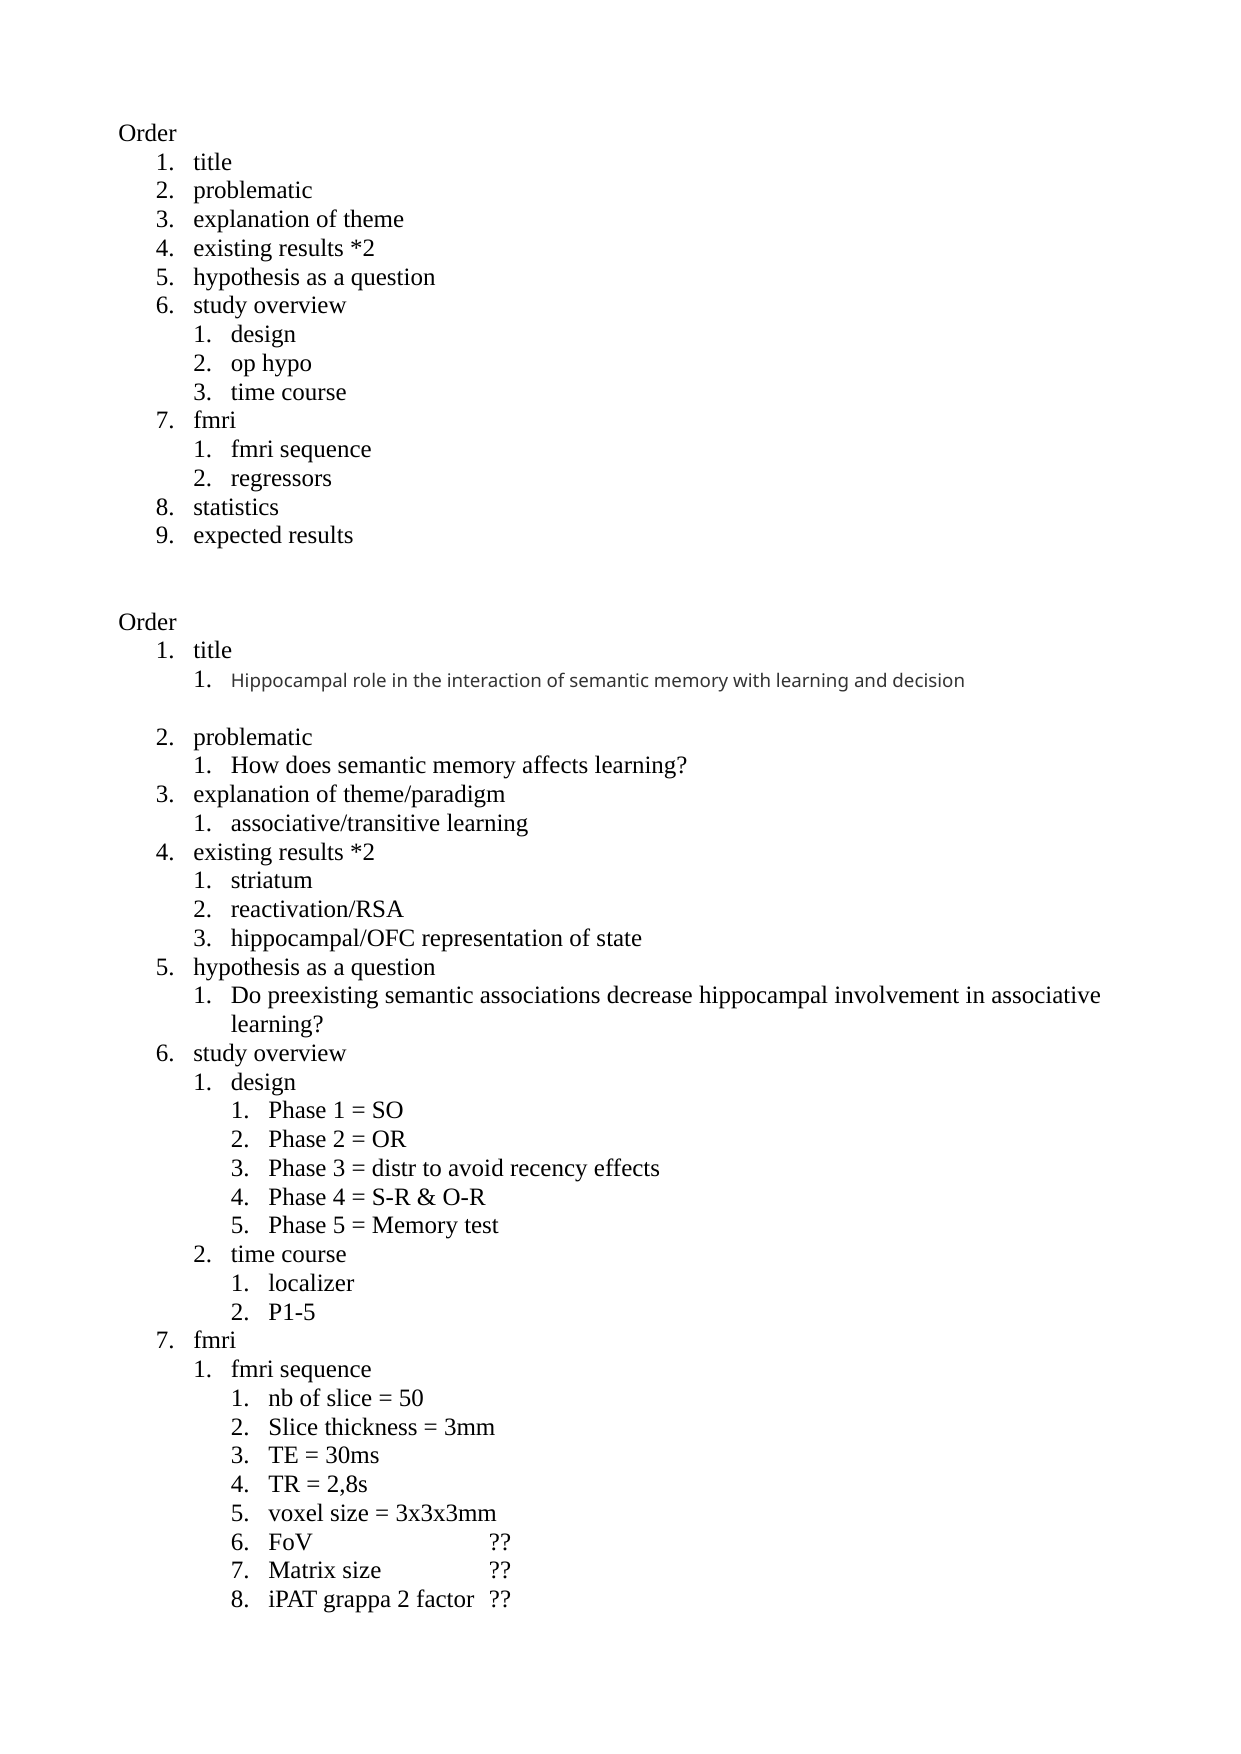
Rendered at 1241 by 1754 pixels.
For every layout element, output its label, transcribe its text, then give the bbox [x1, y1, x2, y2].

list design [193, 319, 1122, 348]
list hippocampal/OFC representation of state [193, 923, 1122, 952]
list problematic [156, 722, 1122, 751]
list Matrix size ?? [231, 1556, 1122, 1584]
list nb of slice = 50 [231, 1383, 1122, 1412]
list existing results *2 [156, 233, 1122, 262]
list fmri [156, 1326, 1122, 1354]
list Phase 5 = Memory test [231, 1211, 1122, 1239]
list FoV ?? [231, 1527, 1122, 1556]
list fmri sequence [193, 434, 1122, 463]
list Phase 4 = S-R & O-R [231, 1182, 1122, 1211]
text Order [118, 607, 1122, 636]
list study overview [156, 291, 1122, 319]
list explanation of theme [156, 204, 1122, 233]
list existing results *2 [156, 837, 1122, 866]
list study overview [156, 1038, 1122, 1067]
list title [156, 147, 1122, 176]
list iPAT grappa 2 factor ?? [231, 1584, 1122, 1613]
list hypothesis as a question [156, 262, 1122, 291]
list problematic [156, 176, 1122, 204]
list voxel size = 3x3x3mm [231, 1498, 1122, 1527]
list hypothesis as a question [156, 952, 1122, 981]
list regressors [193, 463, 1122, 492]
text Order [118, 118, 1122, 147]
list associative/transitive learning [193, 808, 1122, 837]
list Phase 2 = OR [231, 1124, 1122, 1153]
list striatum [193, 866, 1122, 894]
list localizer [231, 1268, 1122, 1297]
list time course [193, 377, 1122, 406]
list Do preexisting semantic associations decrease hippocampal involvement in associative learning? [193, 981, 1122, 1038]
list Phase 1 = SO [231, 1096, 1122, 1124]
list fmri sequence [193, 1354, 1122, 1383]
list reactivation/RSA [193, 894, 1122, 923]
list Slice thickness = 3mm [231, 1412, 1122, 1441]
list P1-5 [231, 1297, 1122, 1326]
list design [193, 1067, 1122, 1096]
list TR = 2,8s [231, 1469, 1122, 1498]
list How does semantic memory affects learning? [193, 751, 1122, 779]
list statistics [156, 492, 1122, 521]
list expected results [156, 521, 1122, 549]
list title [156, 636, 1122, 664]
list fmri [156, 406, 1122, 434]
list Phase 3 = distr to avoid recency effects [231, 1153, 1122, 1182]
list explanation of theme/paradigm [156, 779, 1122, 808]
list time course [193, 1239, 1122, 1268]
list Hippocampal role in the interaction of semantic memory with learning and decision [193, 664, 1122, 722]
list op hypo [193, 348, 1122, 377]
list TE = 30ms [231, 1441, 1122, 1469]
